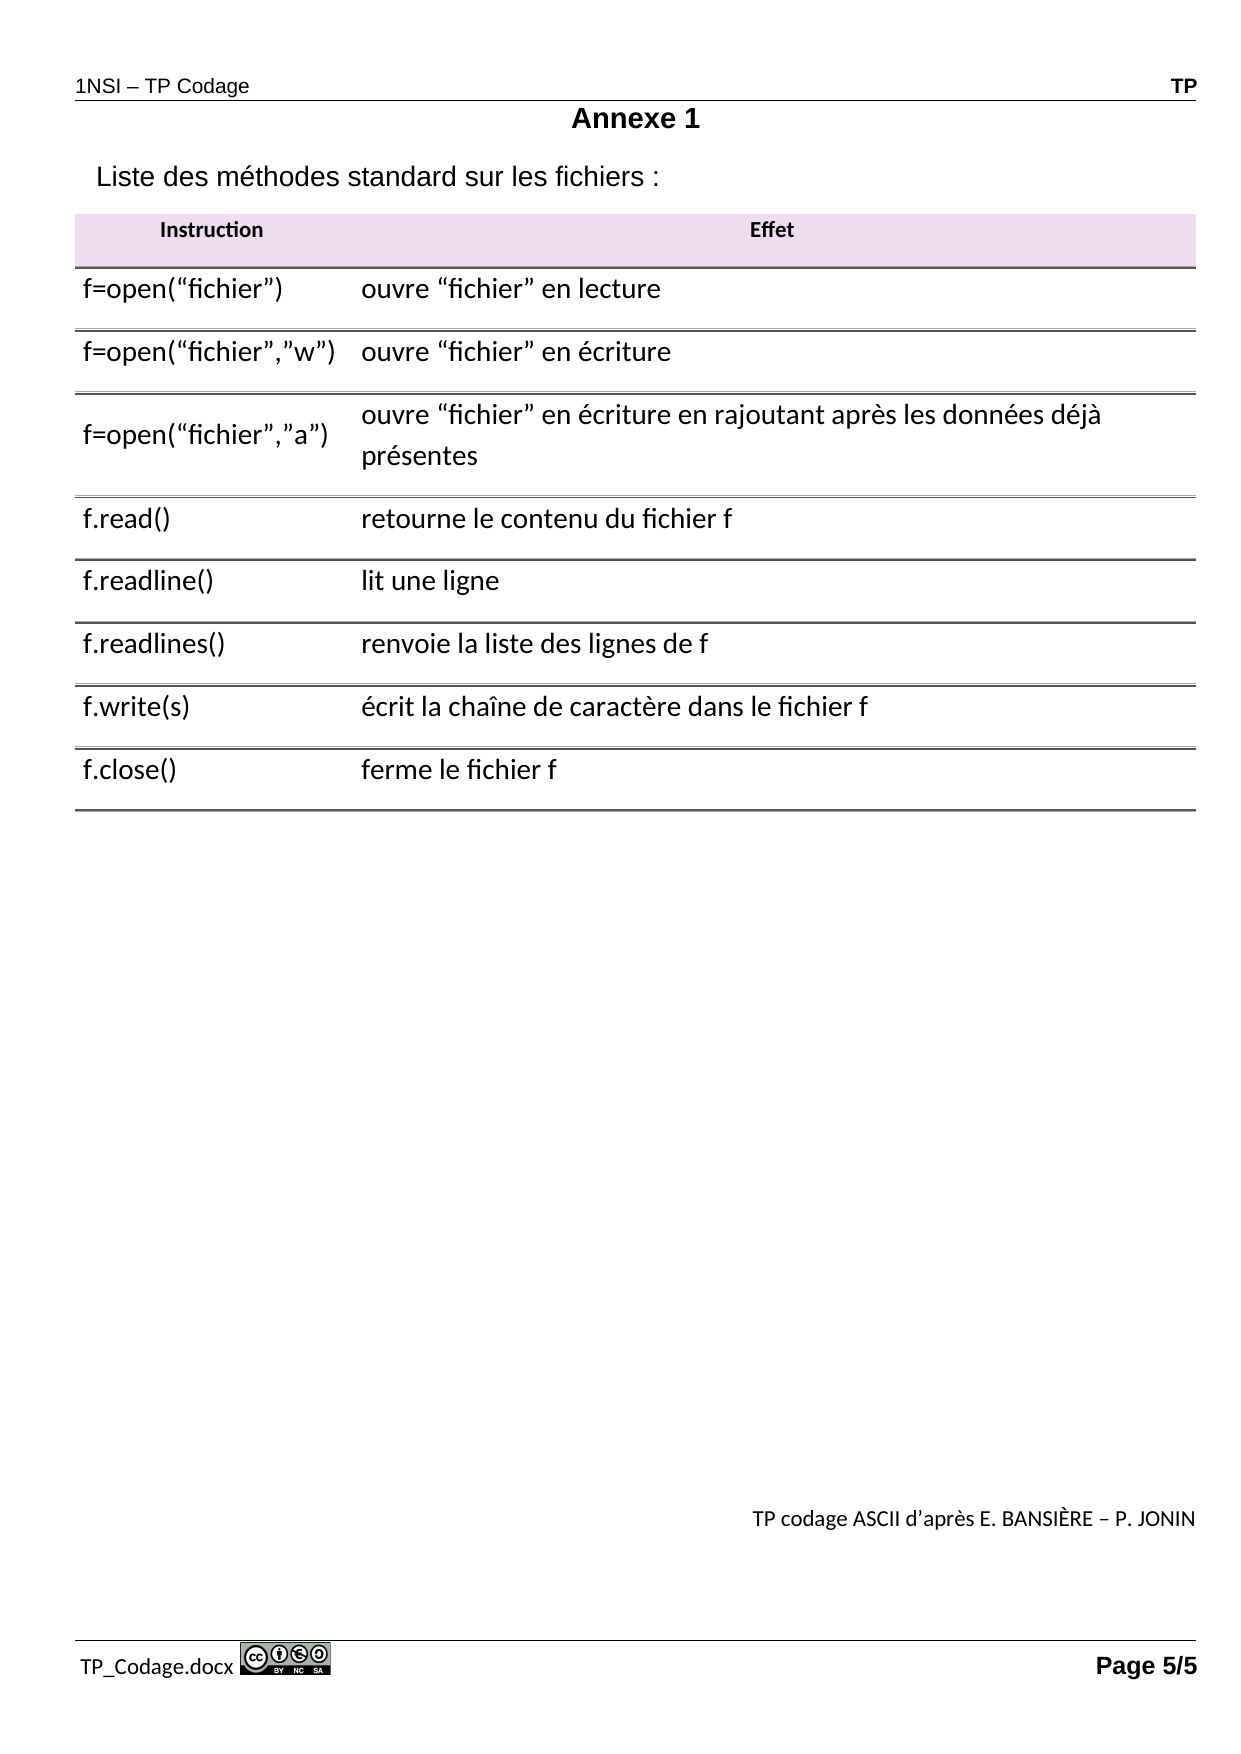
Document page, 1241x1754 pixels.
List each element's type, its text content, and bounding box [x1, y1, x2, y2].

table_cell ferme le fichier f [353, 750, 1196, 809]
table_header Instruction [75, 214, 353, 266]
table_cell ouvre “fichier” en écriture en rajoutant après les données déjà présentes [353, 395, 1196, 495]
table_cell lit une ligne [353, 561, 1196, 621]
picture [240, 1642, 331, 1675]
text TP codage ASCII d’après E. BANSIÈRE – P. JONIN [150, 1504, 1196, 1532]
table_cell f.write(s) [75, 687, 353, 746]
table_cell retourne le contenu du fichier f [353, 498, 1196, 558]
table_cell f.readlines() [75, 624, 353, 683]
table_cell f=open(“fichier”,”a”) [75, 395, 353, 495]
table_cell écrit la chaîne de caractère dans le fichier f [353, 687, 1196, 746]
table_cell ouvre “fichier” en lecture [353, 269, 1196, 328]
table_cell f.read() [75, 498, 353, 558]
table_cell renvoie la liste des lignes de f [353, 624, 1196, 683]
table_header Effet [353, 214, 1196, 266]
text Liste des méthodes standard sur les fichiers : [96, 160, 1175, 193]
table_cell ouvre “fichier” en écriture [353, 332, 1196, 391]
table_cell f=open(“fichier”) [75, 269, 353, 328]
table_cell f.readline() [75, 561, 353, 621]
table_cell f=open(“fichier”,”w”) [75, 332, 353, 391]
table_cell f.close() [75, 750, 353, 809]
text Annexe 1 [75, 101, 1196, 134]
